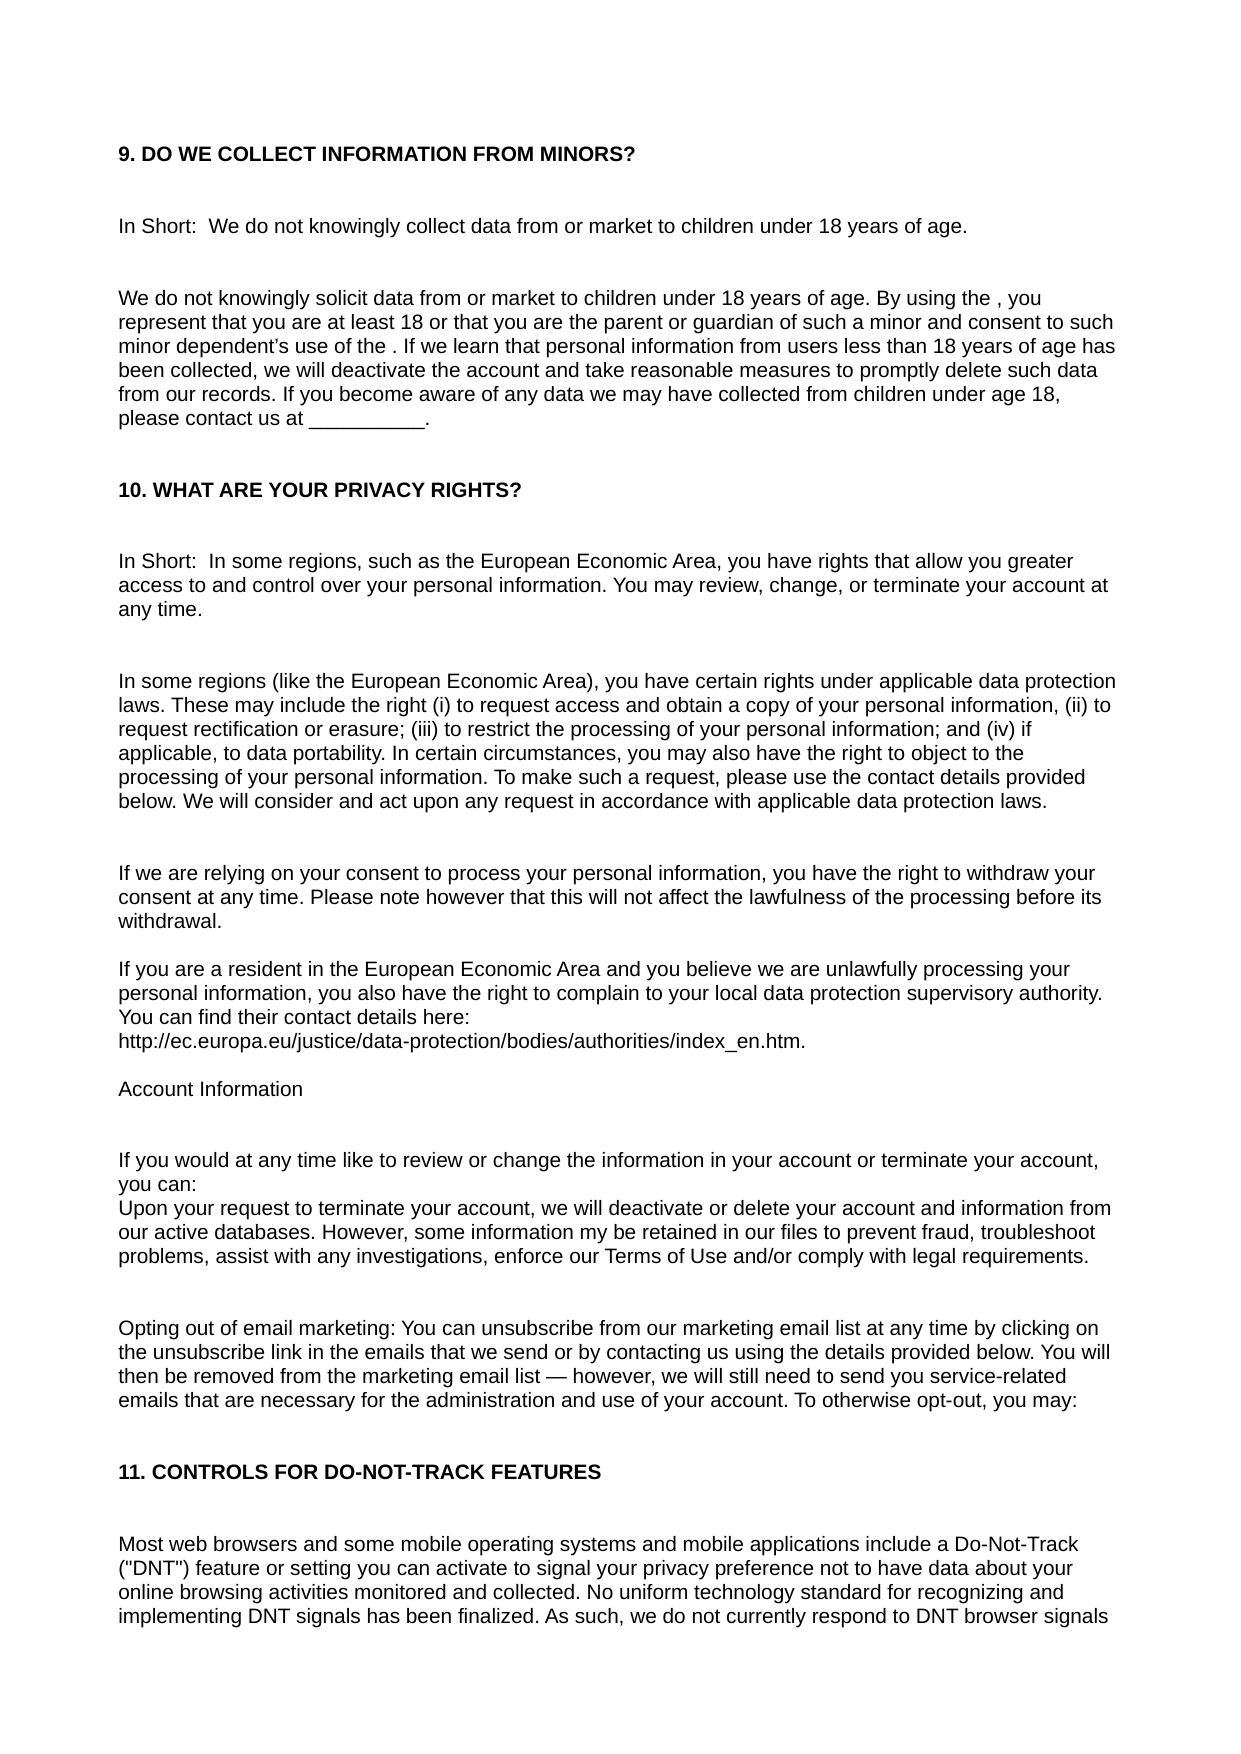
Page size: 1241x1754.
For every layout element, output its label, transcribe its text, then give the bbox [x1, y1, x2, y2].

text If you are a resident in the European Economic Area and you believe we are unlawfully processing your personal information, you also have the right to complain to your local data protection supervisory authority. You can find their contact details here: http://ec.europa.eu/justice/data-protection/bodies/authorities/index_en.htm. [118, 957, 1122, 1052]
text Upon your request to terminate your account, we will deactivate or delete your account and information from our active databases. However, some information my be retained in our files to prevent fraud, troubleshoot problems, assist with any investigations, enforce our Terms of Use and/or comply with legal requirements. [118, 1196, 1122, 1268]
text 9. DO WE COLLECT INFORMATION FROM MINORS? [118, 142, 1122, 166]
text In Short: We do not knowingly collect data from or market to children under 18 years of age. [118, 214, 1122, 238]
text If you would at any time like to review or change the information in your account or terminate your account, you can: [118, 1148, 1122, 1196]
text In some regions (like the European Economic Area), you have certain rights under applicable data protection laws. These may include the right (i) to request access and obtain a copy of your personal information, (ii) to request rectification or erasure; (iii) to restrict the processing of your personal information; and (iv) if applicable, to data portability. In certain circumstances, you may also have the right to object to the processing of your personal information. To make such a request, please use the contact details provided below. We will consider and act upon any request in accordance with applicable data protection laws. [118, 669, 1122, 813]
text If we are relying on your consent to process your personal information, you have the right to withdraw your consent at any time. Please note however that this will not affect the lawfulness of the processing before its withdrawal. [118, 861, 1122, 933]
text Account Information [118, 1076, 1122, 1100]
text 11. CONTROLS FOR DO-NOT-TRACK FEATURES [118, 1460, 1122, 1484]
text Most web browsers and some mobile operating systems and mobile applications include a Do-Not-Track ("DNT") feature or setting you can activate to signal your privacy preference not to have data about your online browsing activities monitored and collected. No uniform technology standard for recognizing and implementing DNT signals has been finalized. As such, we do not currently respond to DNT browser signals [118, 1532, 1122, 1627]
text In Short: In some regions, such as the European Economic Area, you have rights that allow you greater access to and control over your personal information. You may review, change, or terminate your account at any time. [118, 549, 1122, 621]
text We do not knowingly solicit data from or market to children under 18 years of age. By using the , you represent that you are at least 18 or that you are the parent or guardian of such a minor and consent to such minor dependent’s use of the . If we learn that personal information from users less than 18 years of age has been collected, we will deactivate the account and take reasonable measures to promptly delete such data from our records. If you become aware of any data we may have collected from children under age 18, please contact us at __________. [118, 286, 1122, 429]
text 10. WHAT ARE YOUR PRIVACY RIGHTS? [118, 477, 1122, 501]
text Opting out of email marketing: You can unsubscribe from our marketing email list at any time by clicking on the unsubscribe link in the emails that we send or by contacting us using the details provided below. You will then be removed from the marketing email list — however, we will still need to send you service-related emails that are necessary for the administration and use of your account. To otherwise opt-out, you may: [118, 1316, 1122, 1412]
